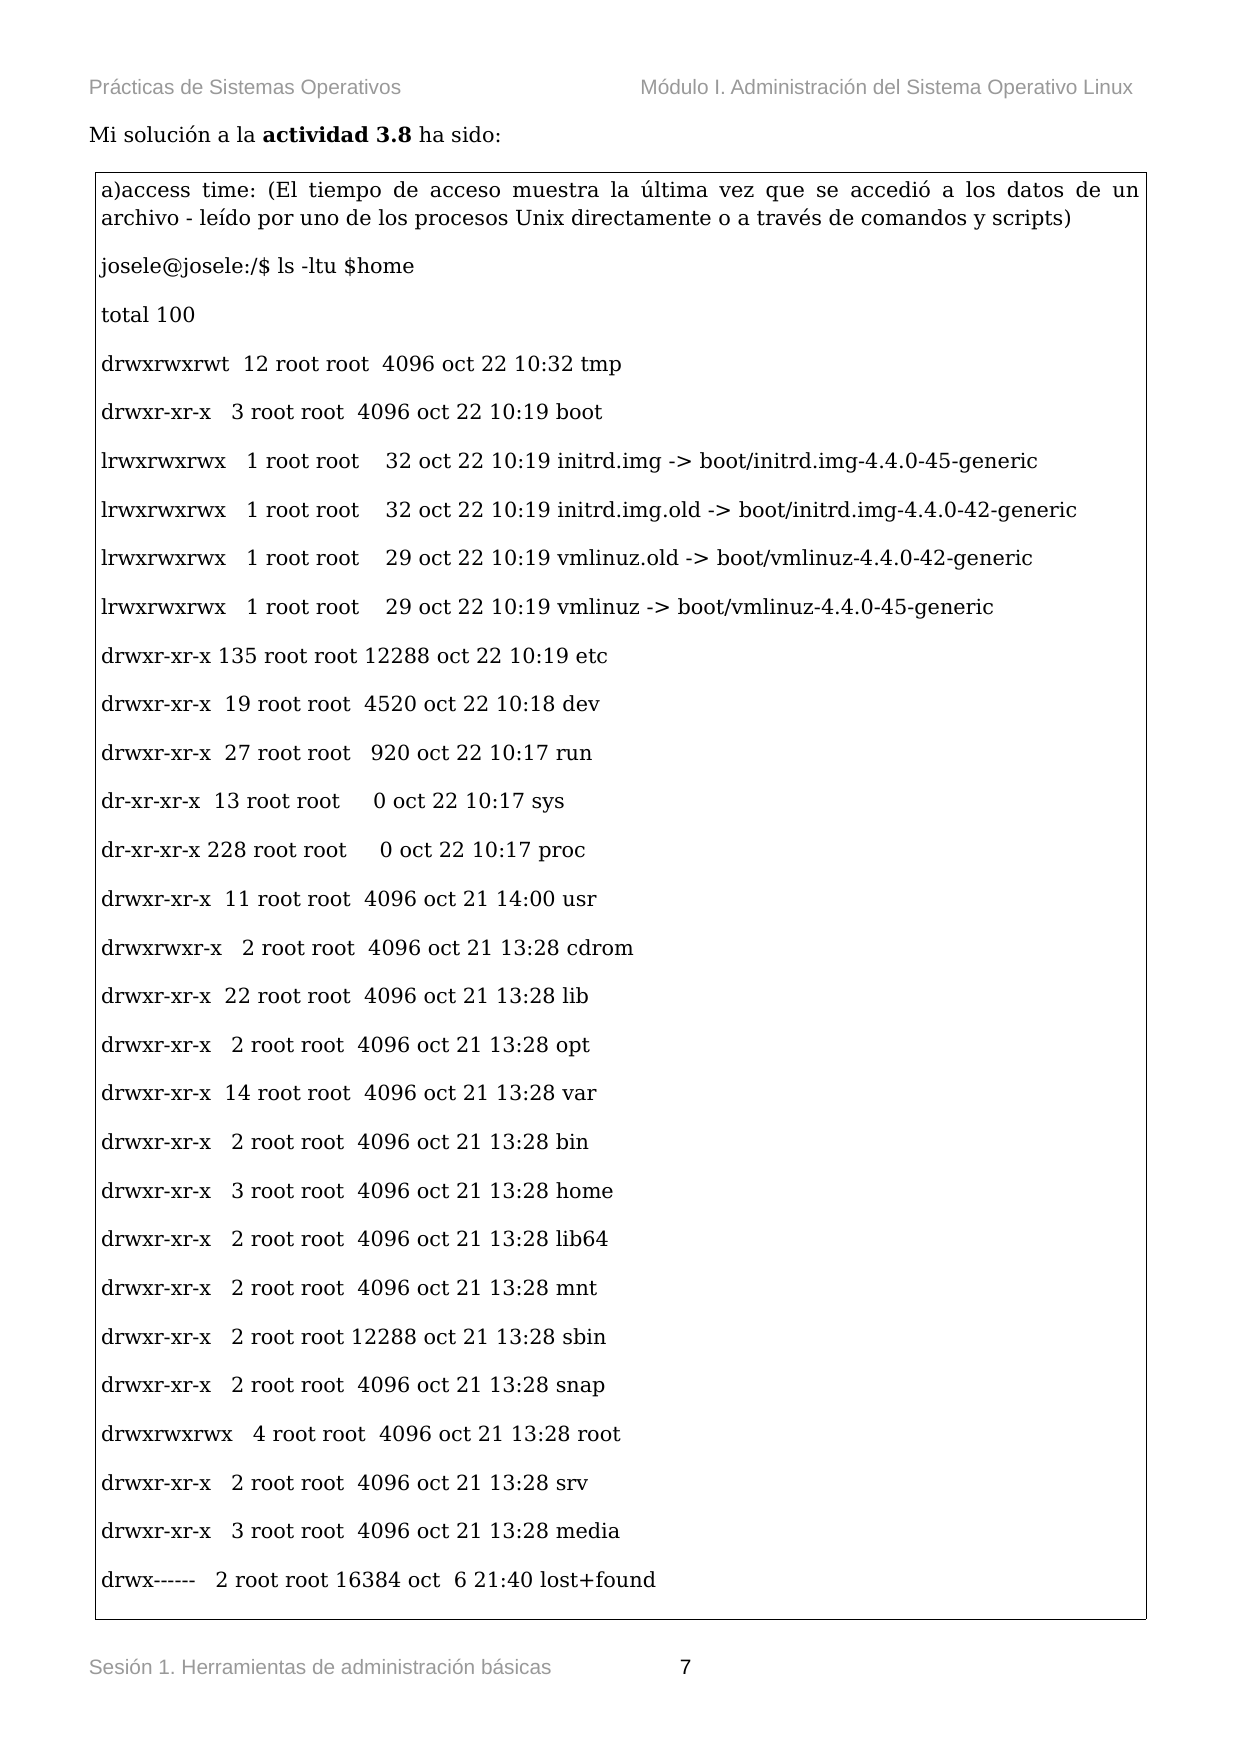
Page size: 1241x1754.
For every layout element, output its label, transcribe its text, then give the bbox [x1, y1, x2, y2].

table_header a)access time: (El tiempo de acceso muestra la última vez que se accedió a los datos de un archivo - leído por uno de los procesos Unix directamente o a través de comandos y scripts) josele@josele:/$ ls -ltu $home total 100 drwxrwxrwt 12 root root 4096 oct 22 10:32 tmp drwxr-xr-x 3 root root 4096 oct 22 10:19 boot lrwxrwxrwx 1 root root 32 oct 22 10:19 initrd.img -> boot/initrd.img-4.4.0-45-generic lrwxrwxrwx 1 root root 32 oct 22 10:19 initrd.img.old -> boot/initrd.img-4.4.0-42-generic lrwxrwxrwx 1 root root 29 oct 22 10:19 vmlinuz.old -> boot/vmlinuz-4.4.0-42-generic lrwxrwxrwx 1 root root 29 oct 22 10:19 vmlinuz -> boot/vmlinuz-4.4.0-45-generic drwxr-xr-x 135 root root 12288 oct 22 10:19 etc drwxr-xr-x 19 root root 4520 oct 22 10:18 dev drwxr-xr-x 27 root root 920 oct 22 10:17 run dr-xr-xr-x 13 root root 0 oct 22 10:17 sys dr-xr-xr-x 228 root root 0 oct 22 10:17 proc drwxr-xr-x 11 root root 4096 oct 21 14:00 usr drwxrwxr-x 2 root root 4096 oct 21 13:28 cdrom drwxr-xr-x 22 root root 4096 oct 21 13:28 lib drwxr-xr-x 2 root root 4096 oct 21 13:28 opt drwxr-xr-x 14 root root 4096 oct 21 13:28 var drwxr-xr-x 2 root root 4096 oct 21 13:28 bin drwxr-xr-x 3 root root 4096 oct 21 13:28 home drwxr-xr-x 2 root root 4096 oct 21 13:28 lib64 drwxr-xr-x 2 root root 4096 oct 21 13:28 mnt drwxr-xr-x 2 root root 12288 oct 21 13:28 sbin drwxr-xr-x 2 root root 4096 oct 21 13:28 snap drwxrwxrwx 4 root root 4096 oct 21 13:28 root drwxr-xr-x 2 root root 4096 oct 21 13:28 srv drwxr-xr-x 3 root root 4096 oct 21 13:28 media drwx------ 2 root root 16384 oct 6 21:40 lost+found [96, 173, 1146, 1619]
text Mi solución a la actividad 3.8 ha sido: [89, 123, 1146, 148]
